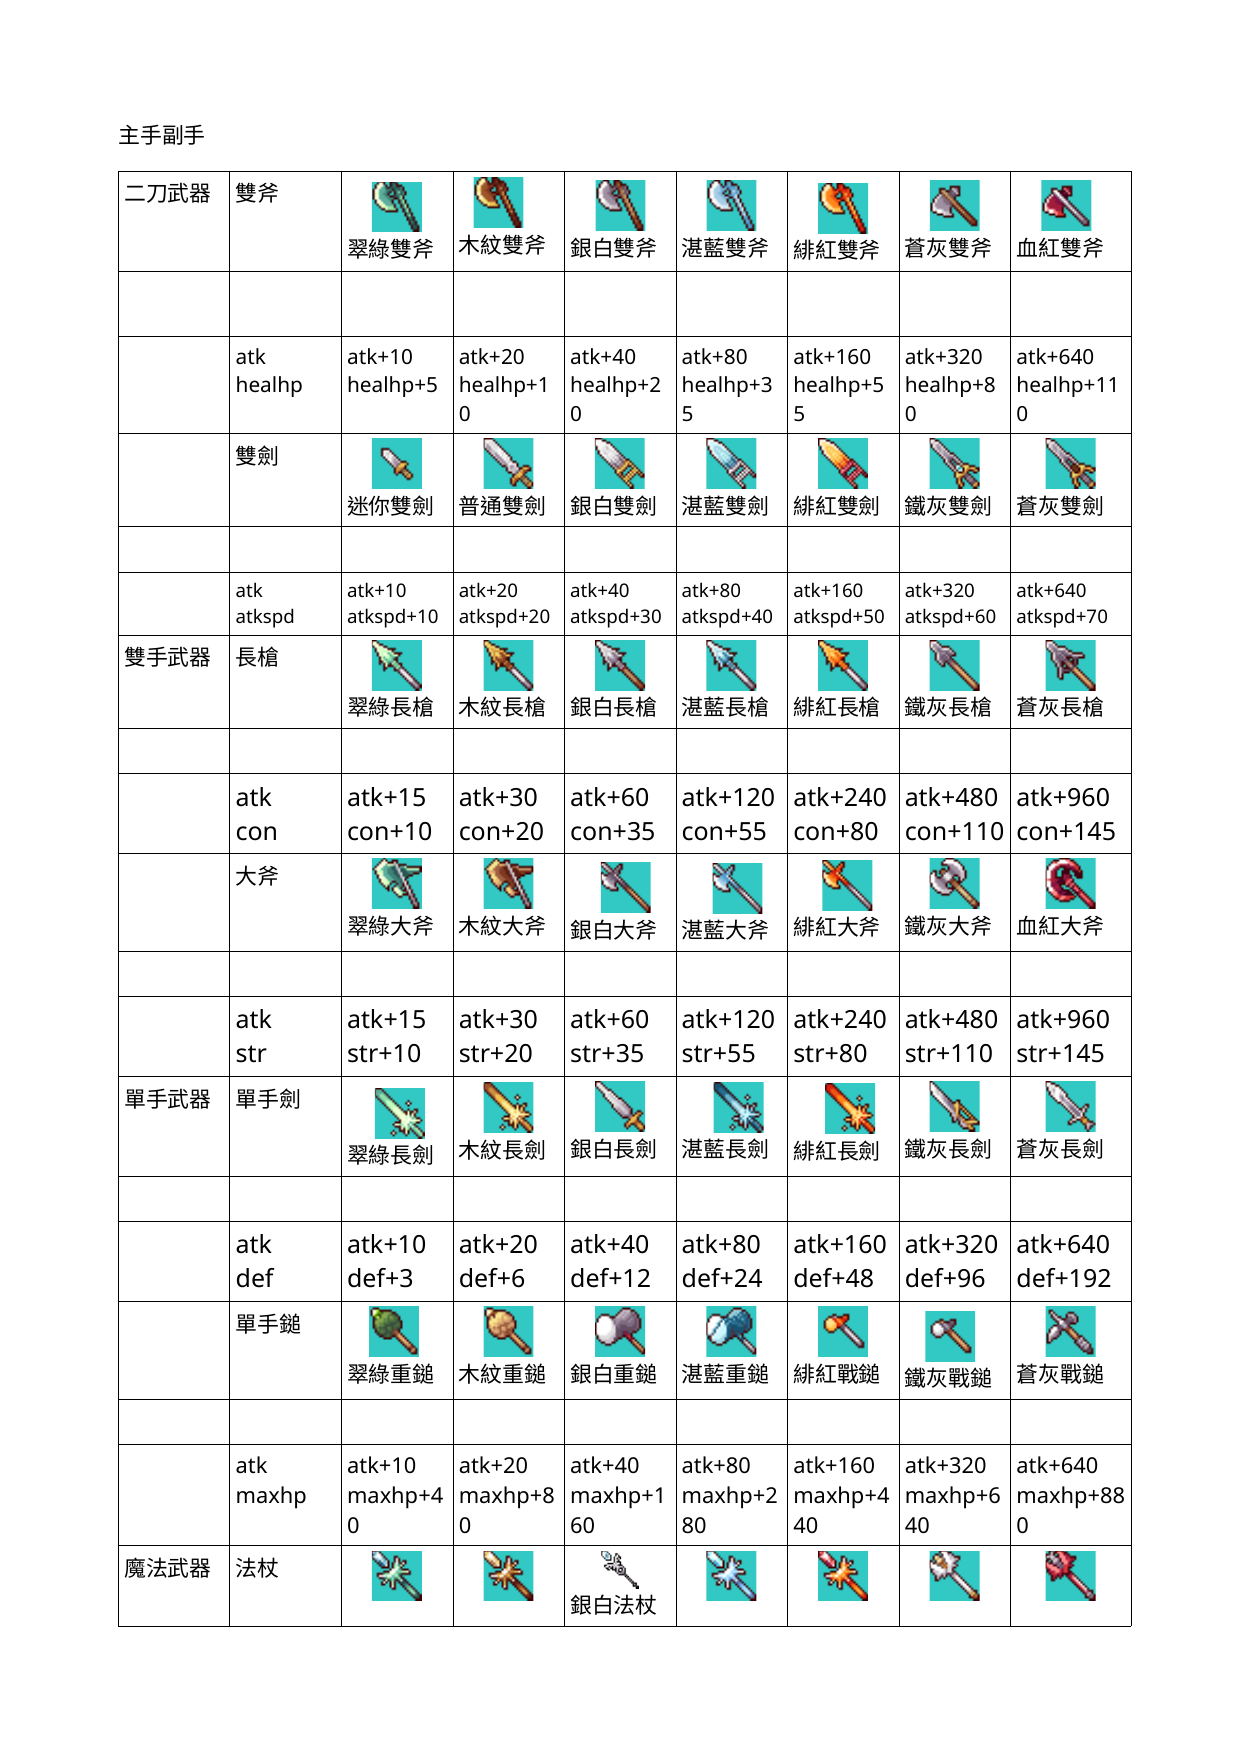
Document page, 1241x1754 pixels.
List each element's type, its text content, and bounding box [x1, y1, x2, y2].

picture [1045, 1081, 1096, 1132]
table_cell atk+20 atkspd+20 [454, 573, 564, 634]
table_cell 緋紅大斧 [788, 854, 899, 951]
table_cell [677, 729, 787, 773]
table_cell atk+160 def+48 [788, 1222, 899, 1301]
table_cell 蒼灰長槍 [1011, 636, 1131, 728]
table_cell 鐵灰大斧 [900, 854, 1010, 951]
table_cell [119, 1222, 229, 1301]
table_cell 緋紅雙劍 [788, 434, 899, 526]
table_cell [900, 729, 1010, 773]
table_header 二刀武器 [119, 172, 229, 271]
picture [706, 180, 757, 231]
table_header [869, 184, 899, 233]
table_cell atk+640 maxhp+880 [1011, 1445, 1131, 1545]
table_cell atk+480 con+110 [900, 774, 1010, 853]
picture [825, 1083, 876, 1134]
table_cell 湛藍長劍 [677, 1133, 787, 1176]
table_cell [677, 1400, 787, 1444]
table_cell atk+10 healhp+5 [342, 337, 453, 433]
table_cell atk+10 def+3 [342, 1222, 453, 1301]
table_cell [119, 774, 229, 853]
picture [483, 1306, 534, 1357]
table_cell [1011, 1546, 1131, 1626]
table_cell [1011, 729, 1131, 773]
table_cell atk+40 maxhp+160 [565, 1445, 676, 1545]
table_cell atk+30 str+20 [454, 997, 564, 1076]
table_cell atk+20 def+6 [454, 1222, 564, 1301]
picture [374, 1088, 425, 1139]
picture [483, 640, 534, 691]
picture [483, 438, 534, 489]
picture [595, 640, 646, 691]
table_cell [677, 1077, 787, 1082]
picture [595, 1081, 646, 1132]
table_cell [230, 272, 341, 336]
picture [929, 1081, 980, 1132]
table_cell atk+240 str+80 [788, 997, 899, 1076]
table_cell 蒼灰戰鎚 [1011, 1302, 1131, 1399]
table_cell [119, 1445, 229, 1545]
table_cell 銀白大斧 [565, 854, 676, 951]
table_cell 湛藍雙劍 [677, 434, 787, 526]
table_cell atk+80 healhp+35 [677, 337, 787, 433]
table_header [788, 172, 899, 183]
table_cell [119, 854, 229, 951]
picture [595, 1306, 646, 1357]
table_cell [230, 729, 341, 773]
table_cell atk+320 maxhp+640 [900, 1445, 1010, 1545]
table_cell 迷你雙劍 [342, 434, 453, 526]
table_cell [454, 272, 564, 336]
table_cell [454, 729, 564, 773]
table_header 湛藍雙斧 [677, 172, 787, 271]
table_cell 緋紅長劍 [788, 1077, 899, 1176]
table_cell [119, 337, 229, 433]
table_cell 蒼灰長劍 [1011, 1077, 1131, 1176]
picture [706, 1306, 757, 1357]
table_cell [454, 1177, 564, 1221]
table_cell [342, 272, 453, 336]
table_cell [119, 434, 229, 526]
table_cell atk+60 str+35 [565, 997, 676, 1076]
table_cell 雙劍 [230, 434, 341, 526]
table_header [788, 184, 818, 233]
table_cell 翠綠重鎚 [342, 1302, 453, 1399]
picture [929, 438, 980, 489]
picture [483, 1082, 534, 1133]
table_cell [230, 527, 341, 572]
picture [1045, 438, 1096, 489]
table_cell [119, 527, 229, 572]
picture [1045, 640, 1096, 691]
table_cell 銀白重鎚 [565, 1302, 676, 1399]
table_header 木紋雙斧 [454, 172, 564, 271]
picture [371, 640, 422, 691]
table_cell 銀白法杖 [565, 1589, 676, 1626]
table_cell [119, 573, 229, 634]
table_cell [900, 1400, 1010, 1444]
table_cell 血紅大斧 [1011, 854, 1131, 951]
table_cell [677, 1546, 787, 1626]
table_cell 雙手武器 [119, 636, 229, 728]
table_cell atk+160 atkspd+50 [788, 573, 899, 634]
table_cell [1011, 1177, 1131, 1221]
table_cell 鐵灰長槍 [900, 636, 1010, 728]
table_cell atk+120 str+55 [677, 997, 787, 1076]
picture [818, 1306, 868, 1357]
table_cell 湛藍重鎚 [677, 1302, 787, 1399]
table_cell 普通雙劍 [454, 434, 564, 526]
picture [1045, 858, 1096, 909]
picture [706, 438, 757, 489]
table_cell 緋紅戰鎚 [788, 1302, 899, 1399]
picture [371, 1551, 422, 1601]
table_cell [454, 952, 564, 996]
table_cell 銀白雙劍 [565, 434, 676, 526]
table_cell [1011, 1400, 1131, 1444]
picture [600, 862, 651, 913]
table_cell [342, 952, 453, 996]
table_cell 魔法武器 [119, 1546, 229, 1626]
table_cell [1011, 527, 1131, 572]
table_cell atk+80 atkspd+40 [677, 573, 787, 634]
table_cell 鐵灰雙劍 [900, 434, 1010, 526]
picture [1045, 1551, 1096, 1601]
picture [706, 1551, 757, 1601]
picture [713, 1082, 764, 1133]
table_cell atk+20 maxhp+80 [454, 1445, 564, 1545]
table_cell [119, 1400, 229, 1444]
table_cell [900, 1177, 1010, 1221]
picture [483, 1551, 534, 1601]
table_cell [119, 1177, 229, 1221]
picture [371, 858, 422, 909]
table_cell [342, 729, 453, 773]
table_cell [565, 729, 676, 773]
table_cell 鐵灰戰鎚 [900, 1302, 1010, 1399]
table_cell atk+40 def+12 [565, 1222, 676, 1301]
table_cell [230, 1177, 341, 1221]
table_cell atk+640 def+192 [1011, 1222, 1131, 1301]
table_cell atk+960 str+145 [1011, 997, 1131, 1076]
table_cell [230, 952, 341, 996]
table_cell 湛藍長槍 [677, 636, 787, 728]
picture [929, 180, 980, 231]
table_cell atk+120 con+55 [677, 774, 787, 853]
picture [929, 640, 980, 691]
table_cell [677, 1083, 713, 1132]
table_cell atk+480 str+110 [900, 997, 1010, 1076]
table_cell atk+320 healhp+80 [900, 337, 1010, 433]
table_cell [565, 527, 676, 572]
table_cell [677, 527, 787, 572]
table_cell 木紋大斧 [454, 854, 564, 951]
table_cell atk+160 healhp+55 [788, 337, 899, 433]
table_cell atk+40 healhp+20 [565, 337, 676, 433]
table_cell [677, 952, 787, 996]
table_header 蒼灰雙斧 [900, 172, 1010, 271]
picture [1041, 180, 1092, 231]
picture [601, 1551, 639, 1589]
table_cell [788, 729, 899, 773]
table_cell [788, 1177, 899, 1221]
picture [371, 182, 422, 232]
table_cell 緋紅長槍 [788, 636, 899, 728]
table_header 翠綠雙斧 [342, 172, 453, 271]
table_cell 鐵灰長劍 [900, 1077, 1010, 1176]
table_cell [454, 1400, 564, 1444]
table_cell [565, 1400, 676, 1444]
table_cell [788, 1400, 899, 1444]
table_cell atk+80 maxhp+280 [677, 1445, 787, 1545]
table_cell atk+15 con+10 [342, 774, 453, 853]
table_cell [454, 1546, 564, 1626]
table_cell 木紋長劍 [454, 1077, 564, 1176]
table_cell [119, 1302, 229, 1399]
table_cell atk+60 con+35 [565, 774, 676, 853]
picture [483, 858, 534, 909]
table_cell atk+15 str+10 [342, 997, 453, 1076]
table_cell [454, 527, 564, 572]
table_cell 銀白長劍 [565, 1077, 676, 1176]
table_cell 長槍 [230, 636, 341, 728]
picture [929, 1551, 980, 1601]
table_cell [1011, 272, 1131, 336]
table_cell 木紋重鎚 [454, 1302, 564, 1399]
table_cell [119, 729, 229, 773]
table_cell [119, 997, 229, 1076]
picture [929, 858, 980, 909]
table_header 銀白雙斧 [565, 172, 676, 271]
table_cell 翠綠大斧 [342, 854, 453, 951]
table_cell [565, 952, 676, 996]
picture [818, 183, 869, 234]
table_cell [900, 1546, 1010, 1626]
picture [818, 438, 868, 489]
table_cell atk maxhp [230, 1445, 341, 1545]
table_cell atk con [230, 774, 341, 853]
picture [925, 1311, 976, 1362]
table_cell 湛藍大斧 [677, 854, 787, 951]
table_cell atk+960 con+145 [1011, 774, 1131, 853]
table_cell [1011, 952, 1131, 996]
table_cell atk+30 con+20 [454, 774, 564, 853]
table_cell atk atkspd [230, 573, 341, 634]
table_cell [900, 527, 1010, 572]
table_cell 大斧 [230, 854, 341, 951]
table_cell 單手鎚 [230, 1302, 341, 1399]
picture [1045, 1306, 1096, 1357]
table_cell [764, 1083, 787, 1132]
table_cell atk+640 atkspd+70 [1011, 573, 1131, 634]
picture [369, 1306, 419, 1357]
table_cell [342, 1546, 453, 1626]
table_header 緋紅雙斧 [788, 234, 899, 271]
table_cell [342, 527, 453, 572]
table_cell 翠綠長劍 [342, 1077, 453, 1176]
picture [822, 860, 873, 911]
table_cell [677, 272, 787, 336]
table_cell atk str [230, 997, 341, 1076]
table_cell [900, 272, 1010, 336]
picture [594, 438, 645, 489]
table_cell atk+20 healhp+10 [454, 337, 564, 433]
table_cell atk+640 healhp+110 [1011, 337, 1131, 433]
table_cell [565, 272, 676, 336]
table_cell [119, 952, 229, 996]
table_cell atk+40 atkspd+30 [565, 573, 676, 634]
text 主手副手 [118, 118, 1122, 150]
table_cell atk+10 maxhp+40 [342, 1445, 453, 1545]
table_cell atk+10 atkspd+10 [342, 573, 453, 634]
table_header 雙斧 [230, 172, 341, 271]
table_cell 木紋長槍 [454, 636, 564, 728]
table_cell 單手武器 [119, 1077, 229, 1176]
picture [371, 438, 422, 489]
table_cell [900, 952, 1010, 996]
table_cell [788, 272, 899, 336]
table_cell [788, 952, 899, 996]
table_cell 銀白長槍 [565, 636, 676, 728]
table_cell [565, 1177, 676, 1221]
picture [712, 863, 763, 914]
table_cell [677, 1177, 787, 1221]
table_cell [788, 527, 899, 572]
picture [595, 180, 646, 231]
table_cell 單手劍 [230, 1077, 341, 1176]
table_cell [342, 1177, 453, 1221]
table_cell [565, 1546, 676, 1588]
picture [818, 1551, 868, 1601]
table_cell atk def [230, 1222, 341, 1301]
table_cell atk+80 def+24 [677, 1222, 787, 1301]
table_cell 蒼灰雙劍 [1011, 434, 1131, 526]
picture [706, 640, 757, 691]
table_header 血紅雙斧 [1011, 172, 1131, 271]
table_cell atk+240 con+80 [788, 774, 899, 853]
picture [818, 640, 868, 691]
table_cell atk healhp [230, 337, 341, 433]
picture [473, 177, 524, 228]
table_cell atk+320 atkspd+60 [900, 573, 1010, 634]
table_cell 法杖 [230, 1546, 341, 1626]
table_cell 翠綠長槍 [342, 636, 453, 728]
table_cell [788, 1546, 899, 1626]
table_cell [119, 272, 229, 336]
table_cell [230, 1400, 341, 1444]
table_cell atk+160 maxhp+440 [788, 1445, 899, 1545]
table_cell [342, 1400, 453, 1444]
table_cell atk+320 def+96 [900, 1222, 1010, 1301]
